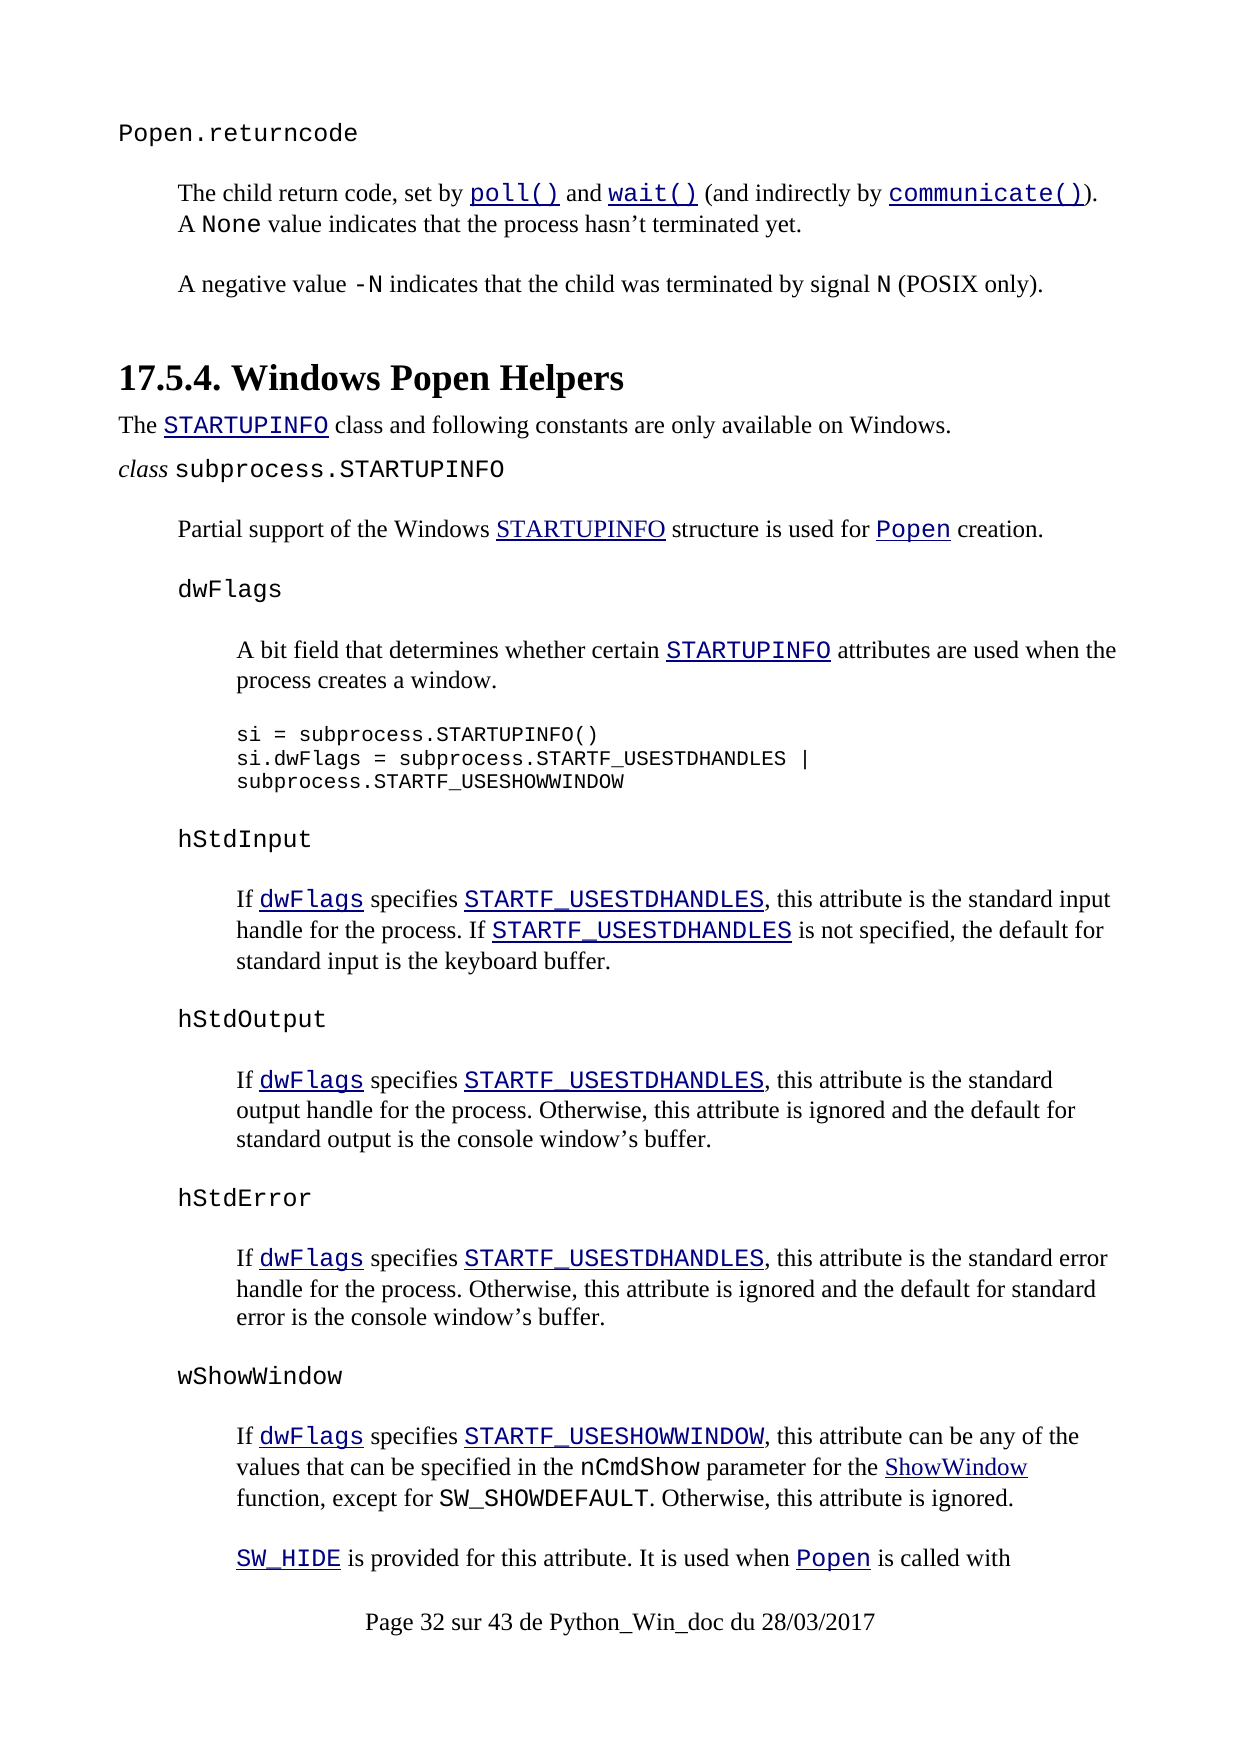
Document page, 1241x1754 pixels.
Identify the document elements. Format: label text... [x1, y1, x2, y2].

subtitle dwFlags [177, 574, 1122, 605]
subtitle hStdOutput [177, 1004, 1122, 1035]
subtitle wShowWindow [177, 1361, 1122, 1392]
list If dwFlags specifies STARTF_USESTDHANDLES, this attribute is the standard error handle for the process. Otherwise, this attribute is ignored and the default for standard error is the console window’s buffer. [236, 1243, 1122, 1331]
text si = subprocess.STARTUPINFO() [236, 724, 1122, 747]
list SW_HIDE is provided for this attribute. It is used when Popen is called with [236, 1543, 1122, 1574]
list Partial support of the Windows STARTUPINFO structure is used for Popen creation. [177, 514, 1122, 545]
subtitle hStdInput [177, 824, 1122, 855]
subtitle 17.5.4. Windows Popen Helpers [118, 355, 1122, 398]
list A negative value -N indicates that the child was terminated by signal N (POSIX only). [177, 269, 1122, 300]
list A bit field that determines whether certain STARTUPINFO attributes are used when the process creates a window. [236, 635, 1122, 694]
text The STARTUPINFO class and following constants are only available on Windows. [118, 411, 1122, 441]
list The child return code, set by poll() and wait() (and indirectly by communicate()). A None value indicates that the process hasn’t terminated yet. [177, 178, 1122, 240]
subtitle Popen.returncode [118, 118, 1122, 149]
subtitle hStdError [177, 1183, 1122, 1213]
text si.dwFlags = subprocess.STARTF_USESTDHANDLES | subprocess.STARTF_USESHOWWINDOW [236, 747, 1122, 795]
list If dwFlags specifies STARTF_USESTDHANDLES, this attribute is the standard output handle for the process. Otherwise, this attribute is ignored and the default for standard output is the console window’s buffer. [236, 1065, 1122, 1153]
subtitle class subprocess.STARTUPINFO [118, 454, 1122, 485]
list If dwFlags specifies STARTF_USESTDHANDLES, this attribute is the standard input handle for the process. If STARTF_USESTDHANDLES is not specified, the default for standard input is the keyboard buffer. [236, 884, 1122, 975]
list If dwFlags specifies STARTF_USESHOWWINDOW, this attribute can be any of the values that can be specified in the nCmdShow parameter for the ShowWindow function, except for SW_SHOWDEFAULT. Otherwise, this attribute is ignored. [236, 1421, 1122, 1513]
